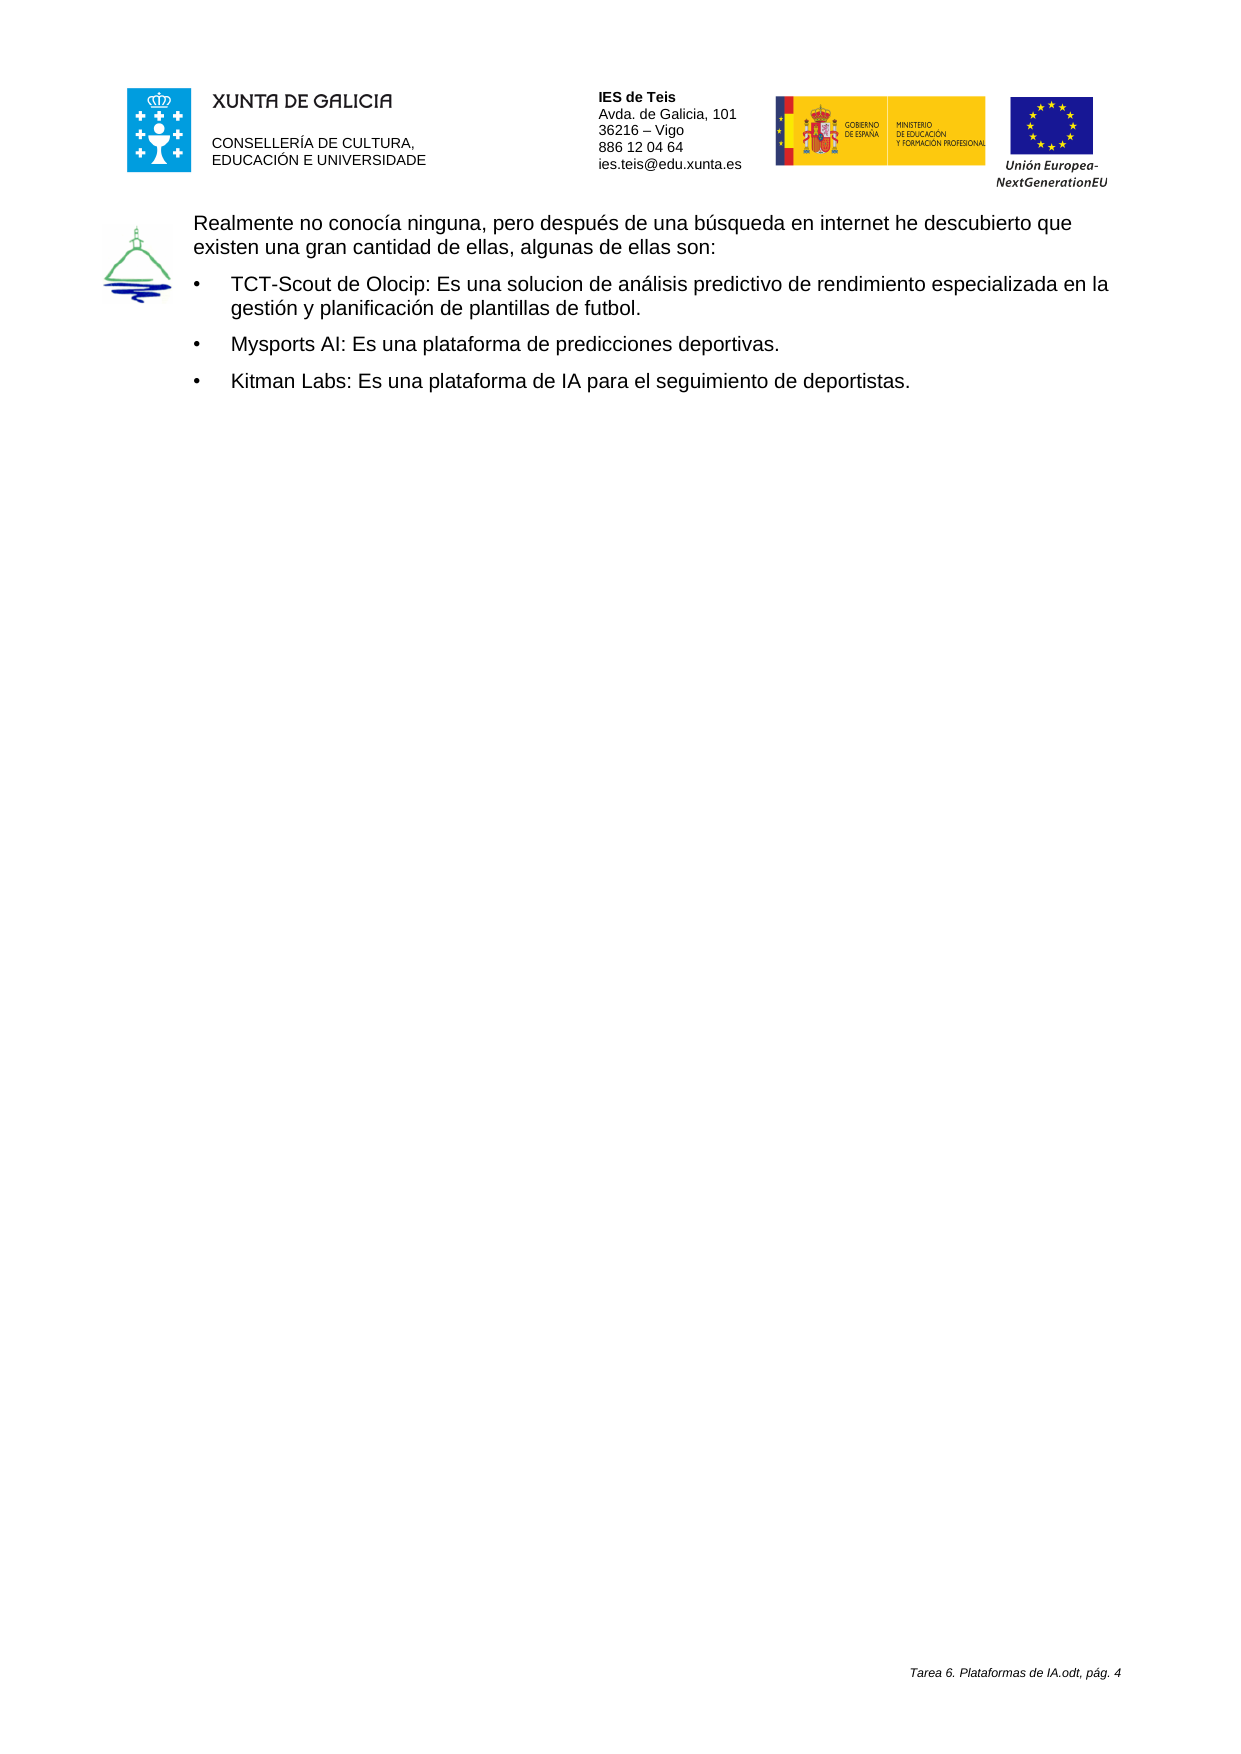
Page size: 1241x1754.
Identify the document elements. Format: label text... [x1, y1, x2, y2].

list TCT-Scout de Olocip: Es una solucion de análisis predictivo de rendimiento especializada en la gestión y planificación de plantillas de futbol. [193, 271, 1122, 319]
text Realmente no conocía ninguna, pero después de una búsqueda en internet he descubierto que existen una gran cantidad de ellas, algunas de ellas son: [193, 211, 1122, 259]
list Mysports AI: Es una plataforma de predicciones deportivas. [193, 332, 1122, 356]
list Kitman Labs: Es una plataforma de IA para el seguimiento de deportistas. [193, 368, 1122, 393]
